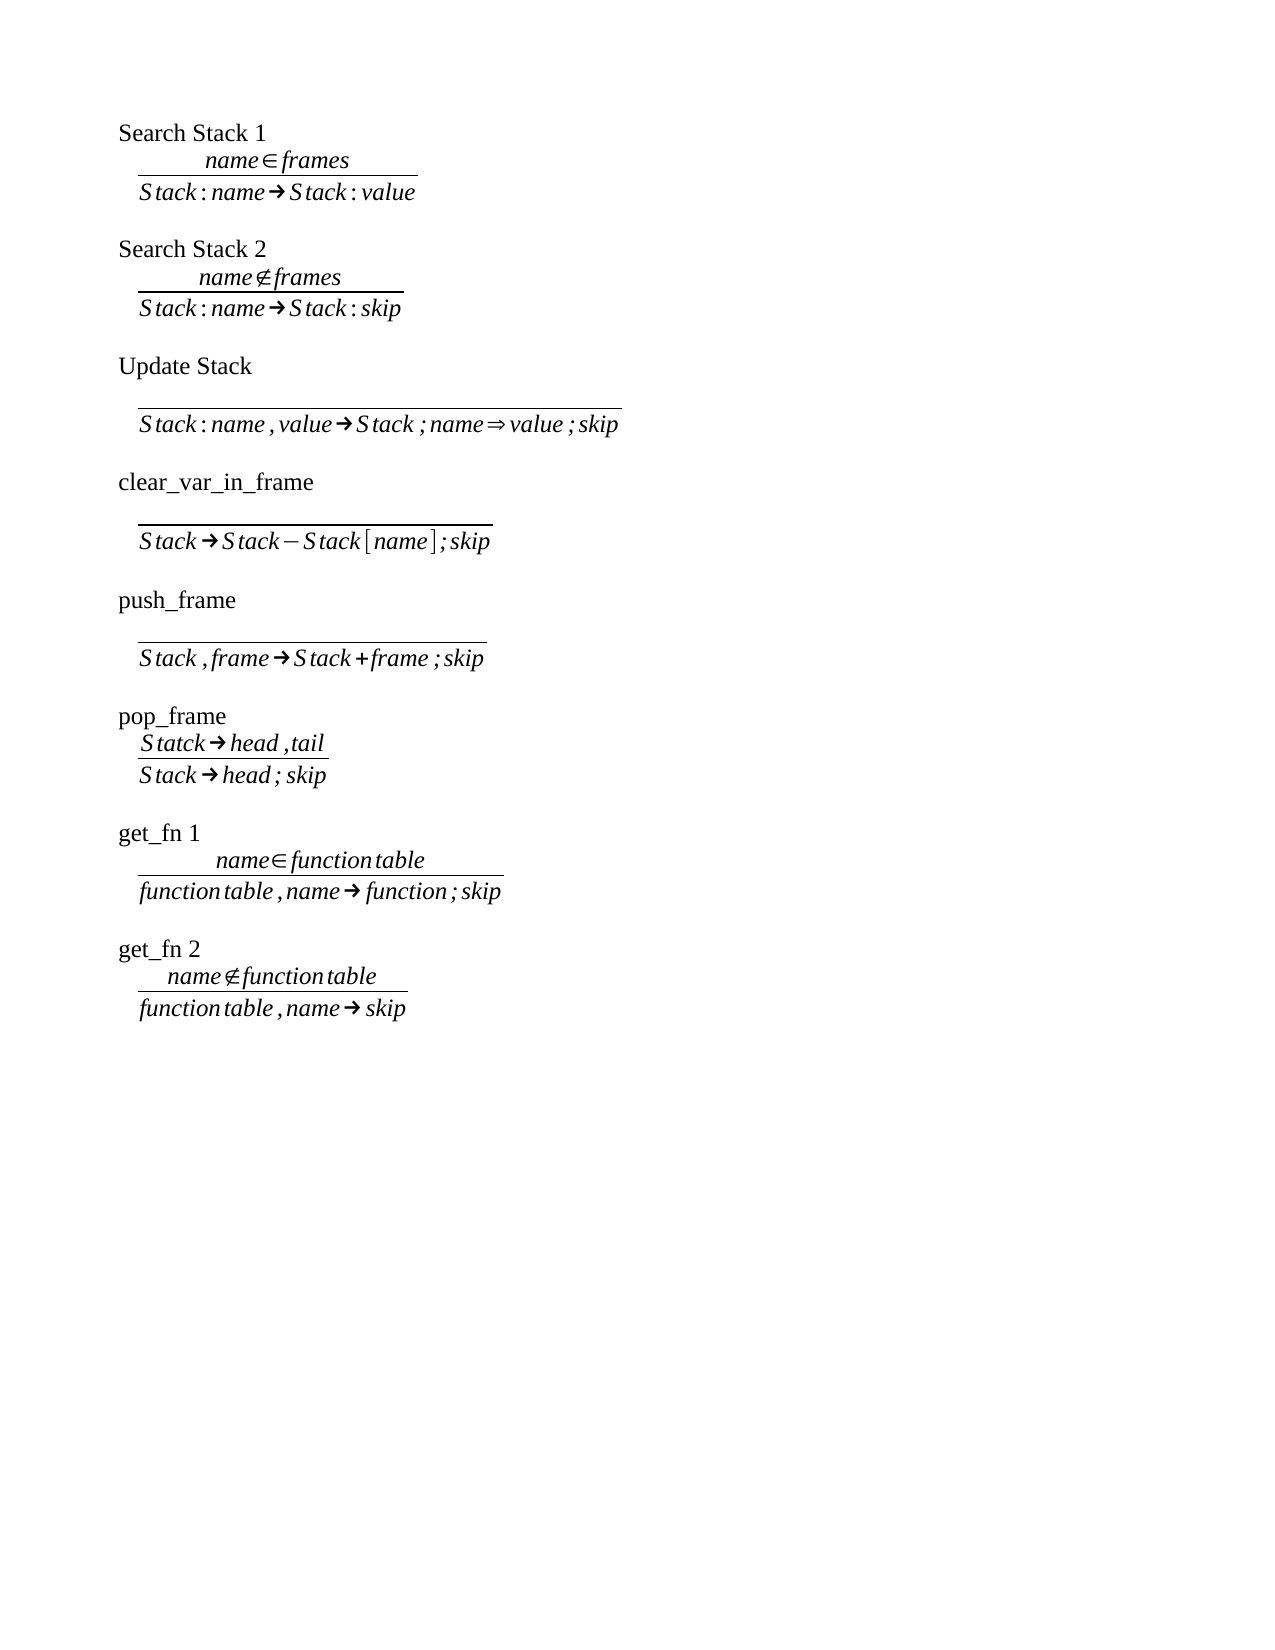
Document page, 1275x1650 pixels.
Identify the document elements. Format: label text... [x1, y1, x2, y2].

text get_fn 1 [118, 818, 1157, 846]
text Search Stack 1 [118, 118, 1157, 147]
text Search Stack 2 [118, 234, 1157, 263]
text Update Stack [118, 351, 1157, 380]
text clear_var_in_frame [118, 467, 1157, 496]
text get_fn 2 [118, 934, 1157, 963]
text push_frame [118, 585, 1157, 613]
text pop_frame [118, 701, 1157, 730]
